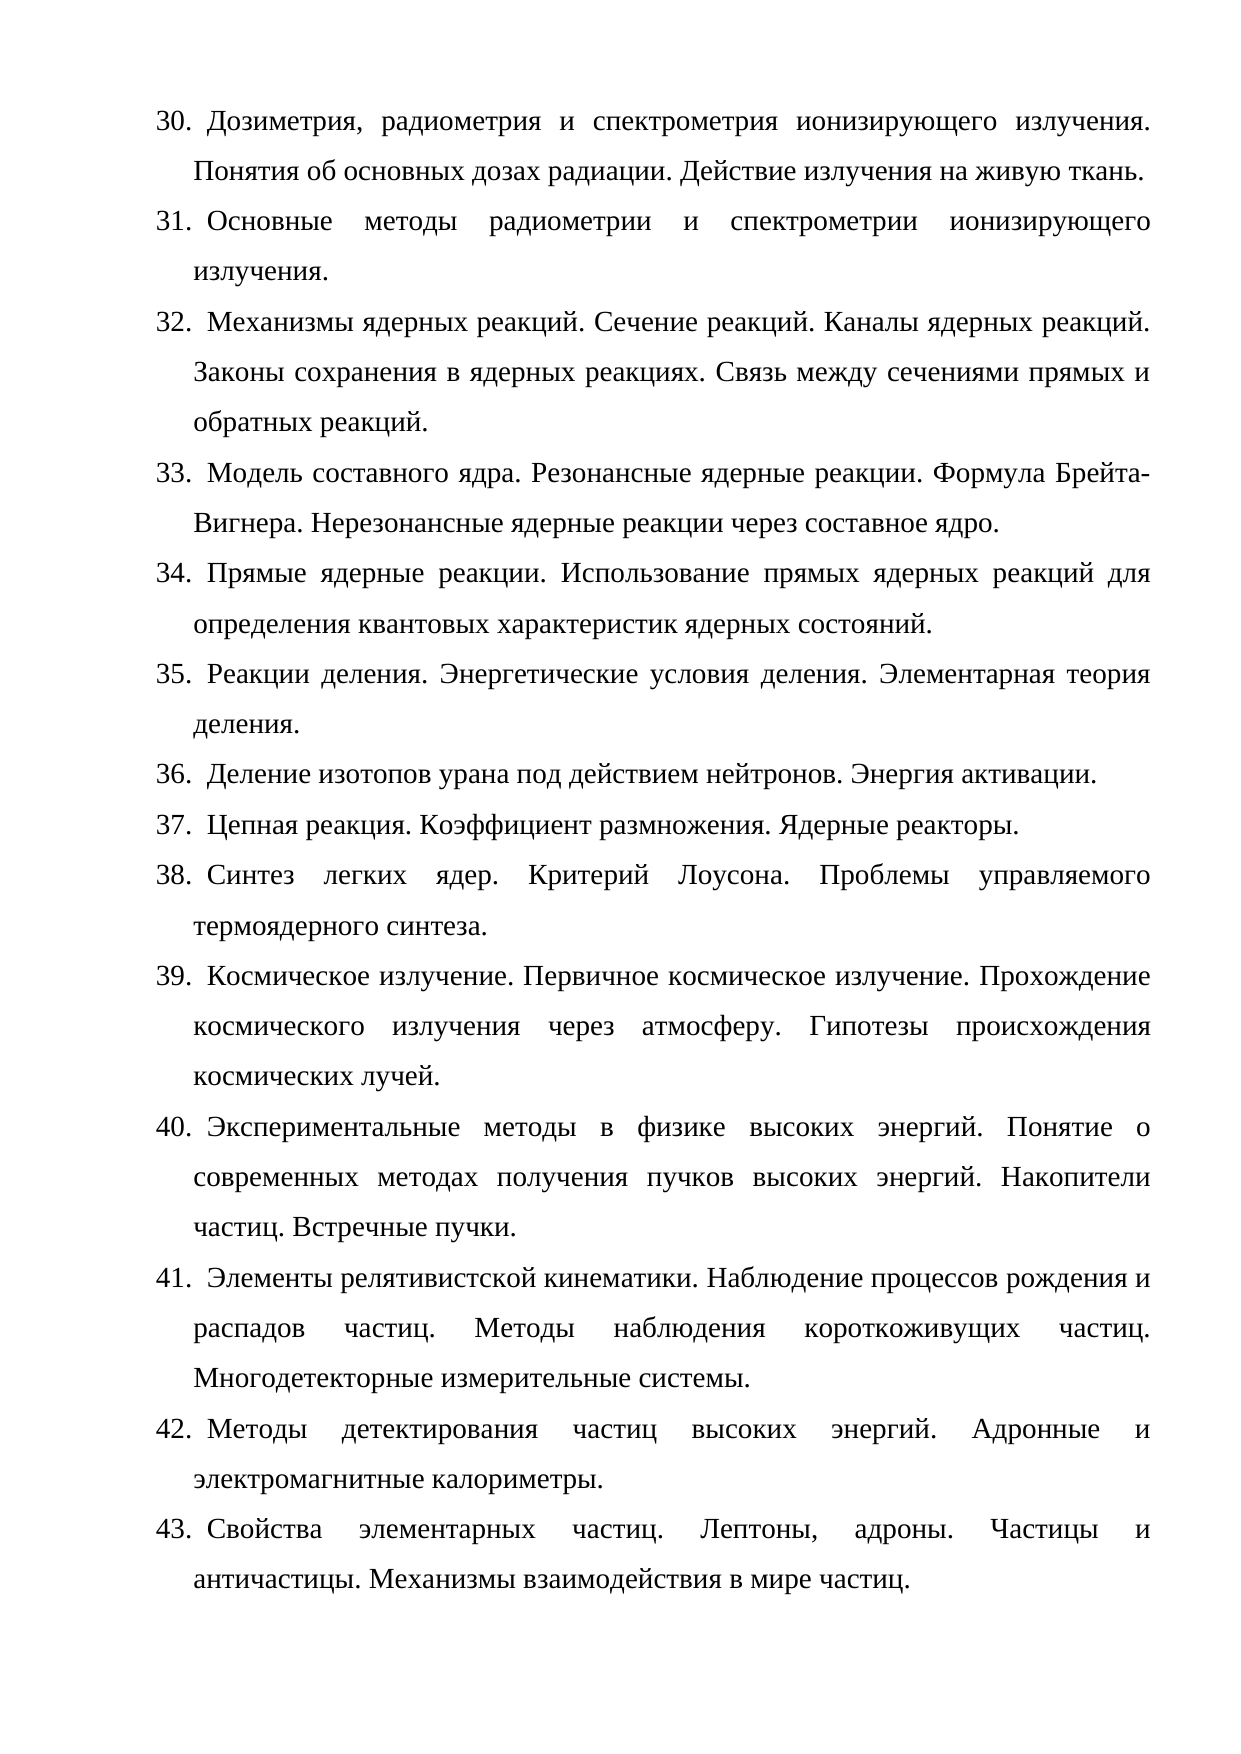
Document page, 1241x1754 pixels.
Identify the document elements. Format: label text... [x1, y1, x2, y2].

list Основные методы радиометрии и спектрометрии ионизирующего излучения. [156, 203, 1152, 287]
list Прямые ядерные реакции. Использование прямых ядерных реакций для определения квантовых характеристик ядерных состояний. [156, 555, 1152, 639]
list Механизмы ядерных реакций. Сечение реакций. Каналы ядерных реакций. Законы сохранения в ядерных реакциях. Связь между сечениями прямых и обратных реакций. [156, 304, 1152, 438]
list Свойства элементарных частиц. Лептоны, адроны. Частицы и античастицы. Механизмы взаимодействия в мире частиц. [156, 1511, 1152, 1595]
list Деление изотопов урана под действием нейтронов. Энергия активации. [156, 757, 1152, 790]
list Синтез легких ядер. Критерий Лоусона. Проблемы управляемого термоядерного синтеза. [156, 857, 1152, 941]
list Экспериментальные методы в физике высоких энергий. Понятие о современных методах получения пучков высоких энергий. Накопители частиц. Встречные пучки. [156, 1109, 1152, 1243]
list Дозиметрия, радиометрия и спектрометрия ионизирующего излучения. Понятия об основных дозах радиации. Действие излучения на живую ткань. [156, 103, 1152, 186]
list Модель составного ядра. Резонансные ядерные реакции. Формула Брейта-Вигнера. Нерезонансные ядерные реакции через составное ядро. [156, 455, 1152, 539]
list Элементы релятивистской кинематики. Наблюдение процессов рождения и распадов частиц. Методы наблюдения короткоживущих частиц. Многодетекторные измерительные системы. [156, 1260, 1152, 1394]
list Методы детектирования частиц высоких энергий. Адронные и электромагнитные калориметры. [156, 1411, 1152, 1494]
list Цепная реакция. Коэффициент размножения. Ядерные реакторы. [156, 807, 1152, 841]
list Реакции деления. Энергетические условия деления. Элементарная теория деления. [156, 656, 1152, 740]
list Космическое излучение. Первичное космическое излучение. Прохождение космического излучения через атмосферу. Гипотезы происхождения космических лучей. [156, 958, 1152, 1092]
